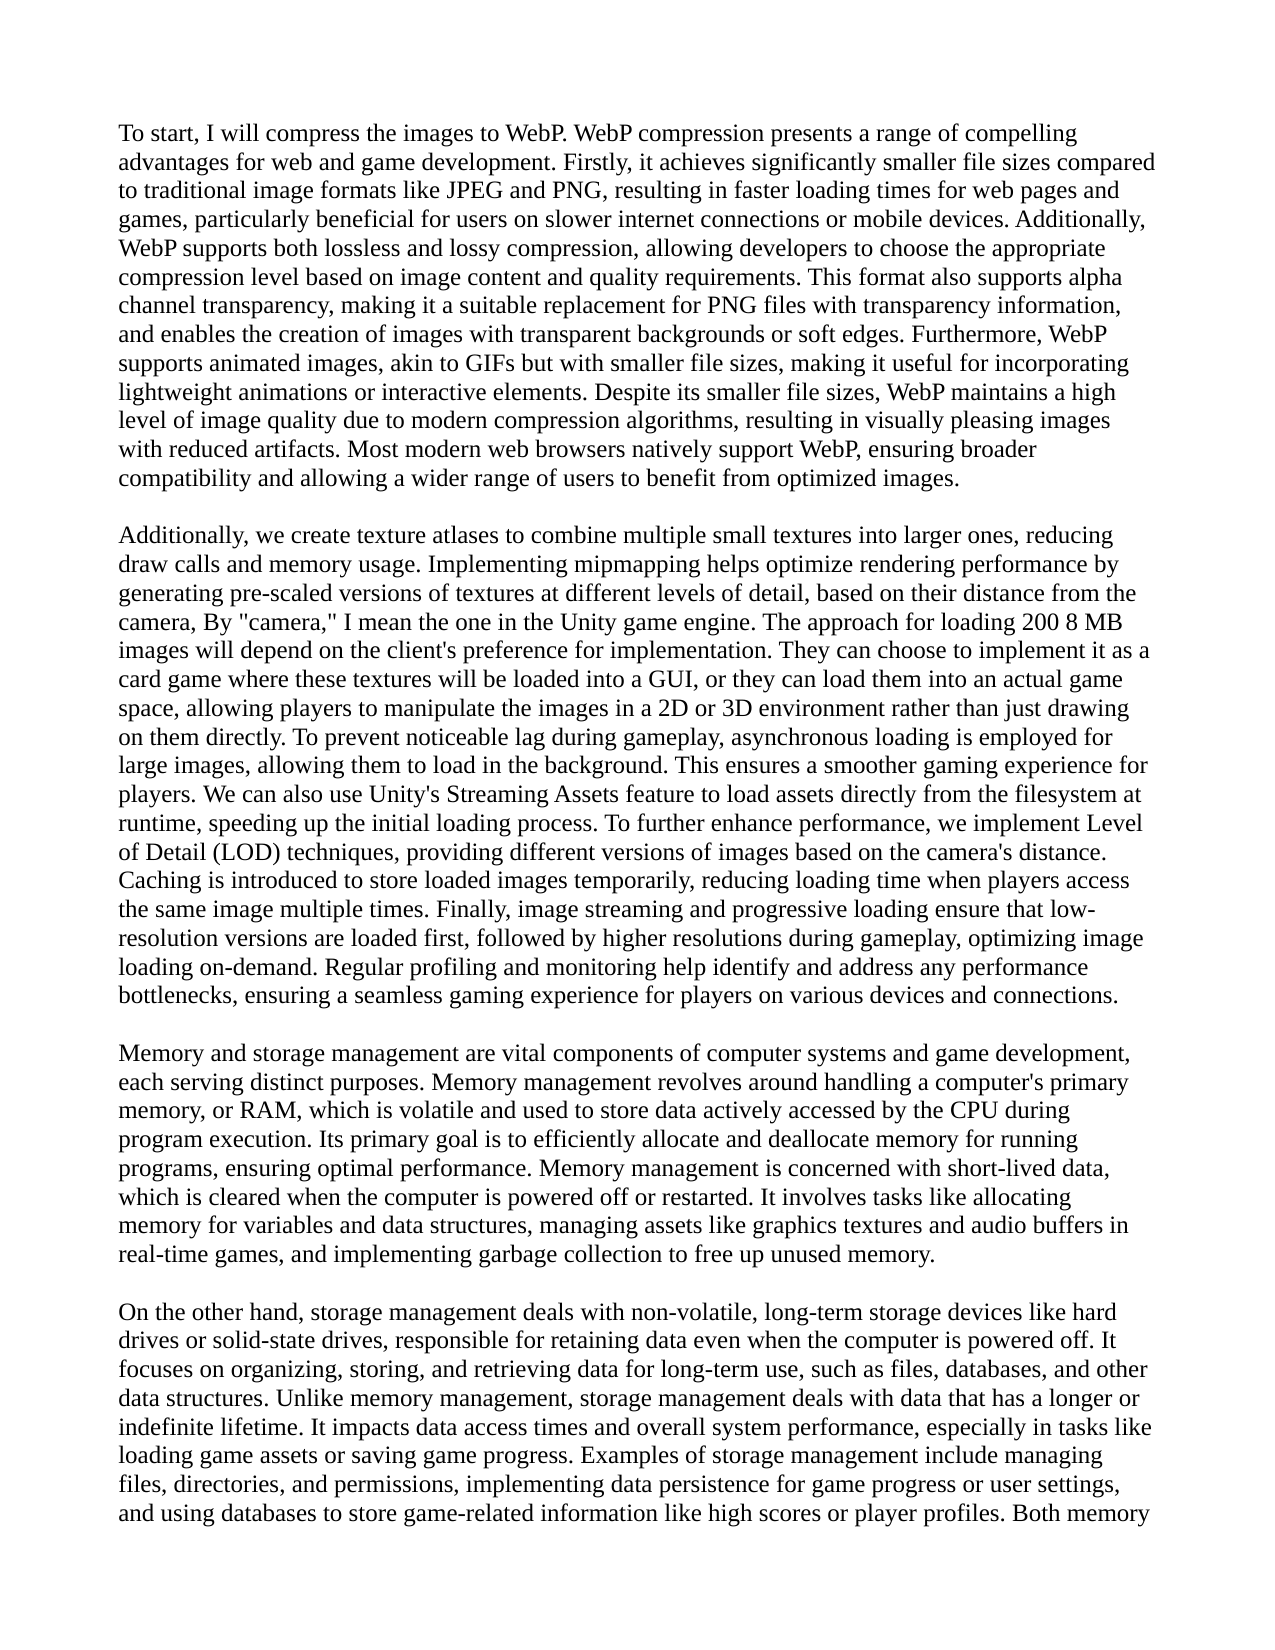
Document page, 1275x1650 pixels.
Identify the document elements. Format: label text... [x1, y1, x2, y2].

text To start, I will compress the images to WebP. WebP compression presents a range of compelling advantages for web and game development. Firstly, it achieves significantly smaller file sizes compared to traditional image formats like JPEG and PNG, resulting in faster loading times for web pages and games, particularly beneficial for users on slower internet connections or mobile devices. Additionally, WebP supports both lossless and lossy compression, allowing developers to choose the appropriate compression level based on image content and quality requirements. This format also supports alpha channel transparency, making it a suitable replacement for PNG files with transparency information, and enables the creation of images with transparent backgrounds or soft edges. Furthermore, WebP supports animated images, akin to GIFs but with smaller file sizes, making it useful for incorporating lightweight animations or interactive elements. Despite its smaller file sizes, WebP maintains a high level of image quality due to modern compression algorithms, resulting in visually pleasing images with reduced artifacts. Most modern web browsers natively support WebP, ensuring broader compatibility and allowing a wider range of users to benefit from optimized images. [118, 118, 1157, 492]
text On the other hand, storage management deals with non-volatile, long-term storage devices like hard drives or solid-state drives, responsible for retaining data even when the computer is powered off. It focuses on organizing, storing, and retrieving data for long-term use, such as files, databases, and other data structures. Unlike memory management, storage management deals with data that has a longer or indefinite lifetime. It impacts data access times and overall system performance, especially in tasks like loading game assets or saving game progress. Examples of storage management include managing files, directories, and permissions, implementing data persistence for game progress or user settings, and using databases to store game-related information like high scores or player profiles. Both memory [118, 1297, 1157, 1527]
text Memory and storage management are vital components of computer systems and game development, each serving distinct purposes. Memory management revolves around handling a computer's primary memory, or RAM, which is volatile and used to store data actively accessed by the CPU during program execution. Its primary goal is to efficiently allocate and deallocate memory for running programs, ensuring optimal performance. Memory management is concerned with short-lived data, which is cleared when the computer is powered off or restarted. It involves tasks like allocating memory for variables and data structures, managing assets like graphics textures and audio buffers in real-time games, and implementing garbage collection to free up unused memory. [118, 1038, 1157, 1268]
text Additionally, we create texture atlases to combine multiple small textures into larger ones, reducing draw calls and memory usage. Implementing mipmapping helps optimize rendering performance by generating pre-scaled versions of textures at different levels of detail, based on their distance from the camera, By "camera," I mean the one in the Unity game engine. The approach for loading 200 8 MB images will depend on the client's preference for implementation. They can choose to implement it as a card game where these textures will be loaded into a GUI, or they can load them into an actual game space, allowing players to manipulate the images in a 2D or 3D environment rather than just drawing on them directly. To prevent noticeable lag during gameplay, asynchronous loading is employed for large images, allowing them to load in the background. This ensures a smoother gaming experience for players. We can also use Unity's Streaming Assets feature to load assets directly from the filesystem at runtime, speeding up the initial loading process. To further enhance performance, we implement Level of Detail (LOD) techniques, providing different versions of images based on the camera's distance. Caching is introduced to store loaded images temporarily, reducing loading time when players access the same image multiple times. Finally, image streaming and progressive loading ensure that low-resolution versions are loaded first, followed by higher resolutions during gameplay, optimizing image loading on-demand. Regular profiling and monitoring help identify and address any performance bottlenecks, ensuring a seamless gaming experience for players on various devices and connections. [118, 521, 1157, 1009]
